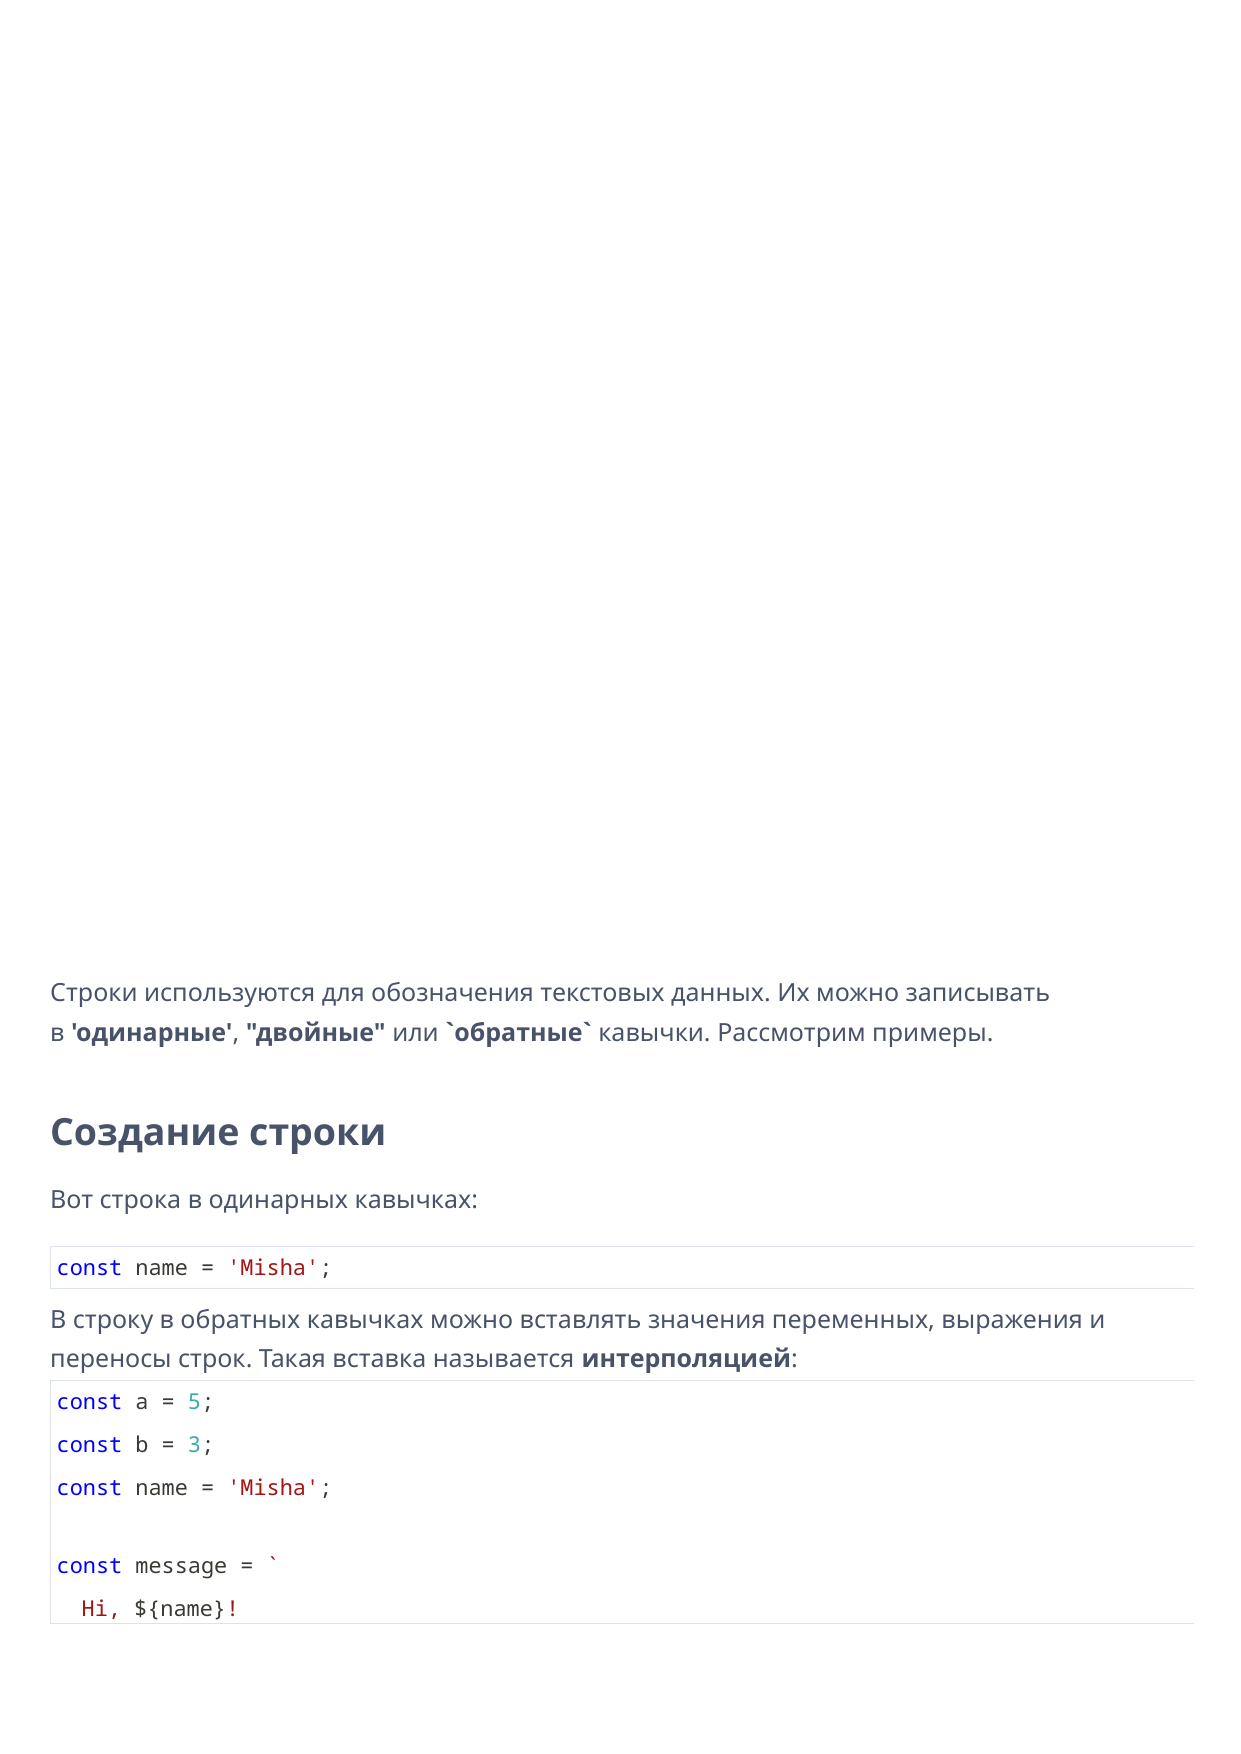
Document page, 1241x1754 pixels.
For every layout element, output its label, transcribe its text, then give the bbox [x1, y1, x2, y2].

text const b = 3; [51, 1423, 1194, 1459]
text Hi, ${name}! [51, 1587, 1194, 1623]
text Строки используются для обозначения текстовых данных. Их можно записывать в 'одинарные', "двойные" или `обратные` кавычки. Рассмотрим примеры. [50, 975, 1240, 1048]
text Вот строка в одинарных кавычках: [50, 1181, 1194, 1216]
text const message = ` [51, 1543, 1194, 1579]
subtitle Создание строки [50, 1105, 1194, 1156]
text const name = 'Misha'; [51, 1466, 1194, 1502]
text const name = 'Misha'; [51, 1247, 1194, 1288]
text В строку в обратных кавычках можно вставлять значения переменных, выражения и переносы строк. Такая вставка называется интерполяцией: [50, 1301, 1194, 1375]
text const a = 5; [51, 1381, 1194, 1416]
